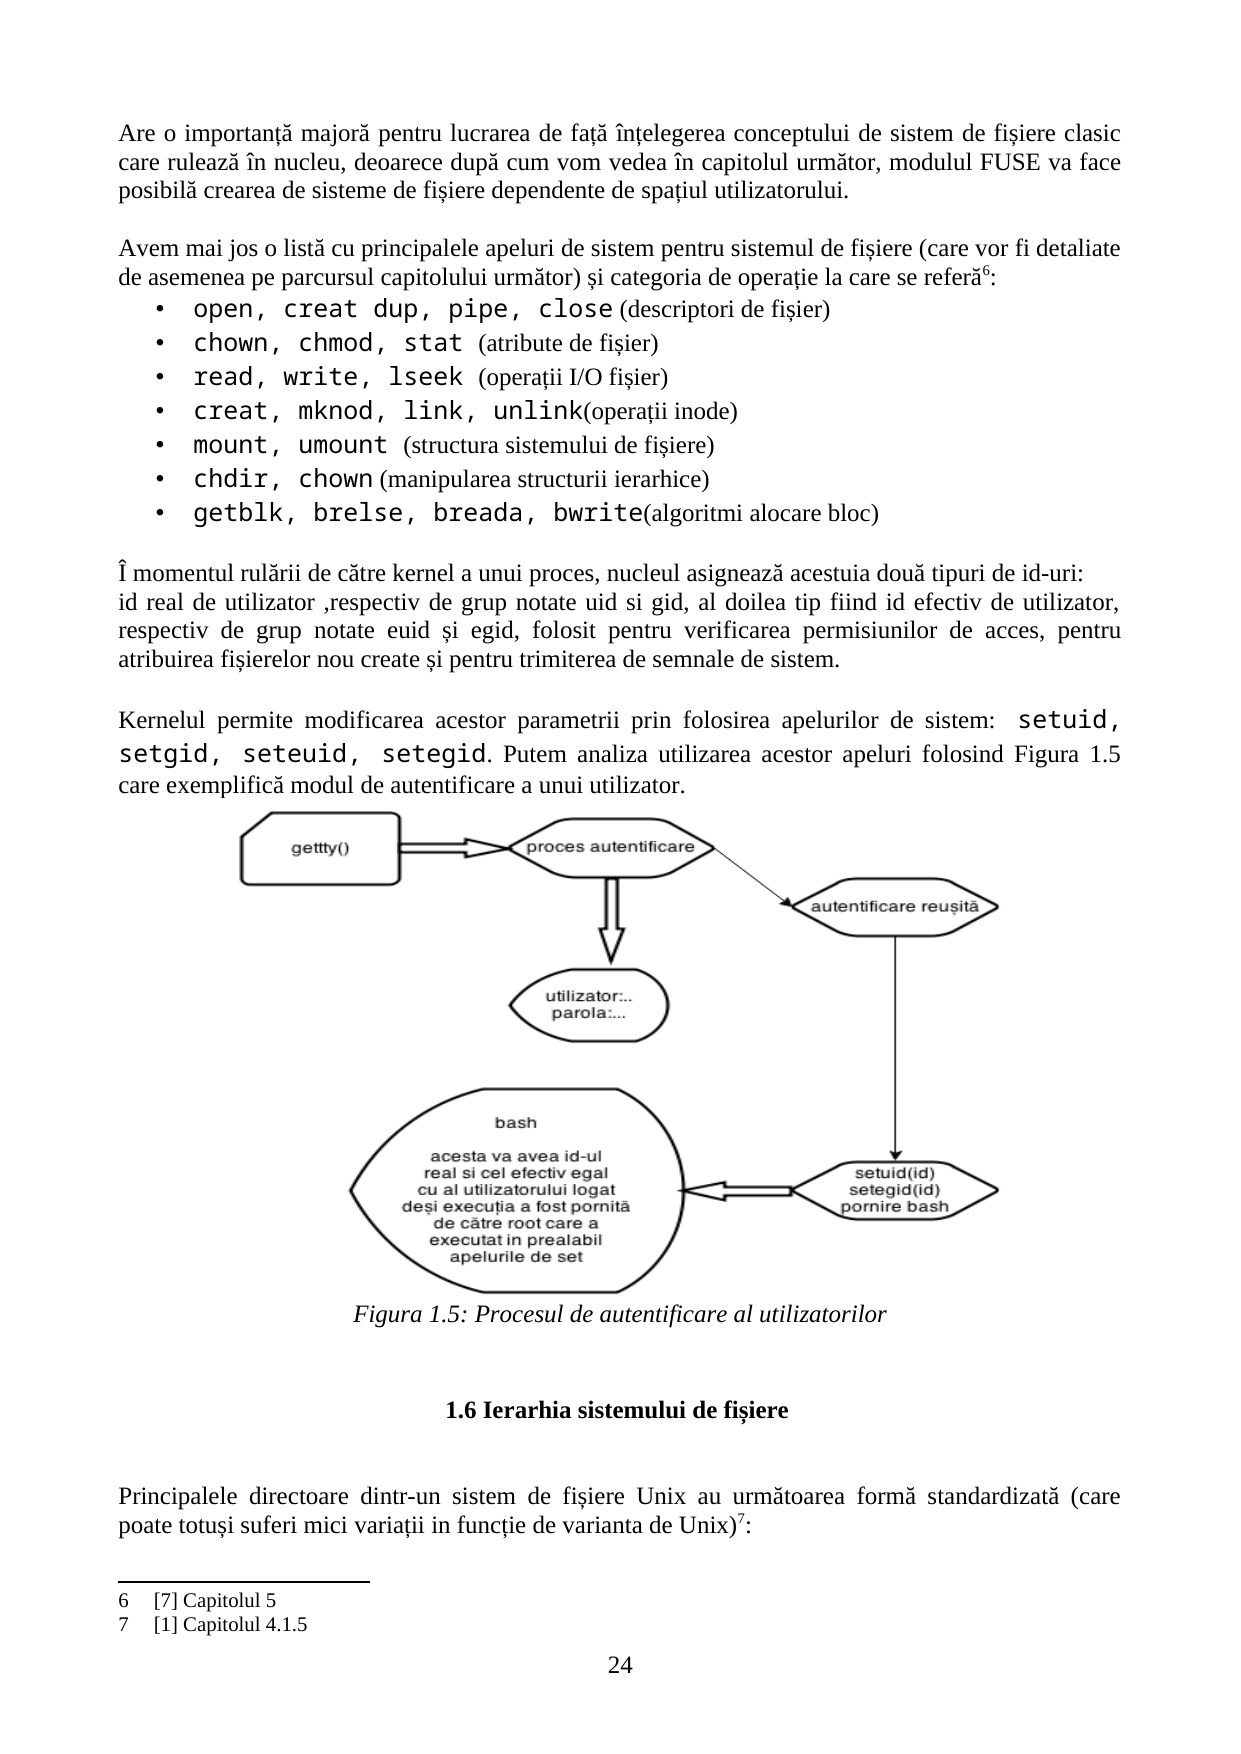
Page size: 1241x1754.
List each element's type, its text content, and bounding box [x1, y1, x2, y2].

text Principalele directoare dintr-un sistem de fișiere Unix au următoarea formă standardizată (care poate totuși suferi mici variații in funcție de varianta de Unix): [118, 1481, 1122, 1538]
text id real de utilizator ,respectiv de grup notate uid si gid, al doilea tip fiind id efectiv de utilizator, respectiv de grup notate euid și egid, folosit pentru verificarea permisiunilor de acces, pentru atribuirea fișierelor nou create și pentru trimiterea de semnale de sistem. [118, 587, 1122, 673]
list chdir, chown (manipularea structurii ierarhice) [156, 461, 1122, 495]
text [7] Capitolul 5 [118, 1588, 1122, 1612]
text Î momentul rulării de către kernel a unui proces, nucleul asignează acestuia două tipuri de id-uri: [118, 558, 1122, 587]
text 1.6 Ierarhia sistemului de fișiere [118, 1395, 1122, 1423]
picture [238, 811, 1002, 1299]
list mount, umount (structura sistemului de fișiere) [156, 427, 1122, 461]
list read, write, lseek (operații I/O fișier) [156, 359, 1122, 393]
text Figura 1.5: Procesul de autentificare al utilizatorilor [118, 811, 1122, 1328]
text Kernelul permite modificarea acestor parametrii prin folosirea apelurilor de sistem: setuid, setgid, seteuid, setegid. Putem analiza utilizarea acestor apeluri folosind Figura 1.5 care exemplifică modul de autentificare a unui utilizator. [118, 702, 1122, 798]
list creat, mknod, link, unlink(operații inode) [156, 393, 1122, 427]
list getblk, brelse, breada, bwrite(algoritmi alocare bloc) [156, 495, 1122, 529]
text Are o importanță majoră pentru lucrarea de față înțelegerea conceptului de sistem de fișiere clasic care rulează în nucleu, deoarece după cum vom vedea în capitolul următor, modulul FUSE va face posibilă crearea de sisteme de fișiere dependente de spațiul utilizatorului. [118, 118, 1122, 204]
list open, creat dup, pipe, close (descriptori de fișier) [156, 291, 1122, 325]
list chown, chmod, stat (atribute de fișier) [156, 325, 1122, 359]
text [1] Capitolul 4.1.5 [118, 1612, 1122, 1636]
text Avem mai jos o listă cu principalele apeluri de sistem pentru sistemul de fișiere (care vor fi detaliate de asemenea pe parcursul capitolului următor) și categoria de operație la care se referă: [118, 233, 1122, 291]
